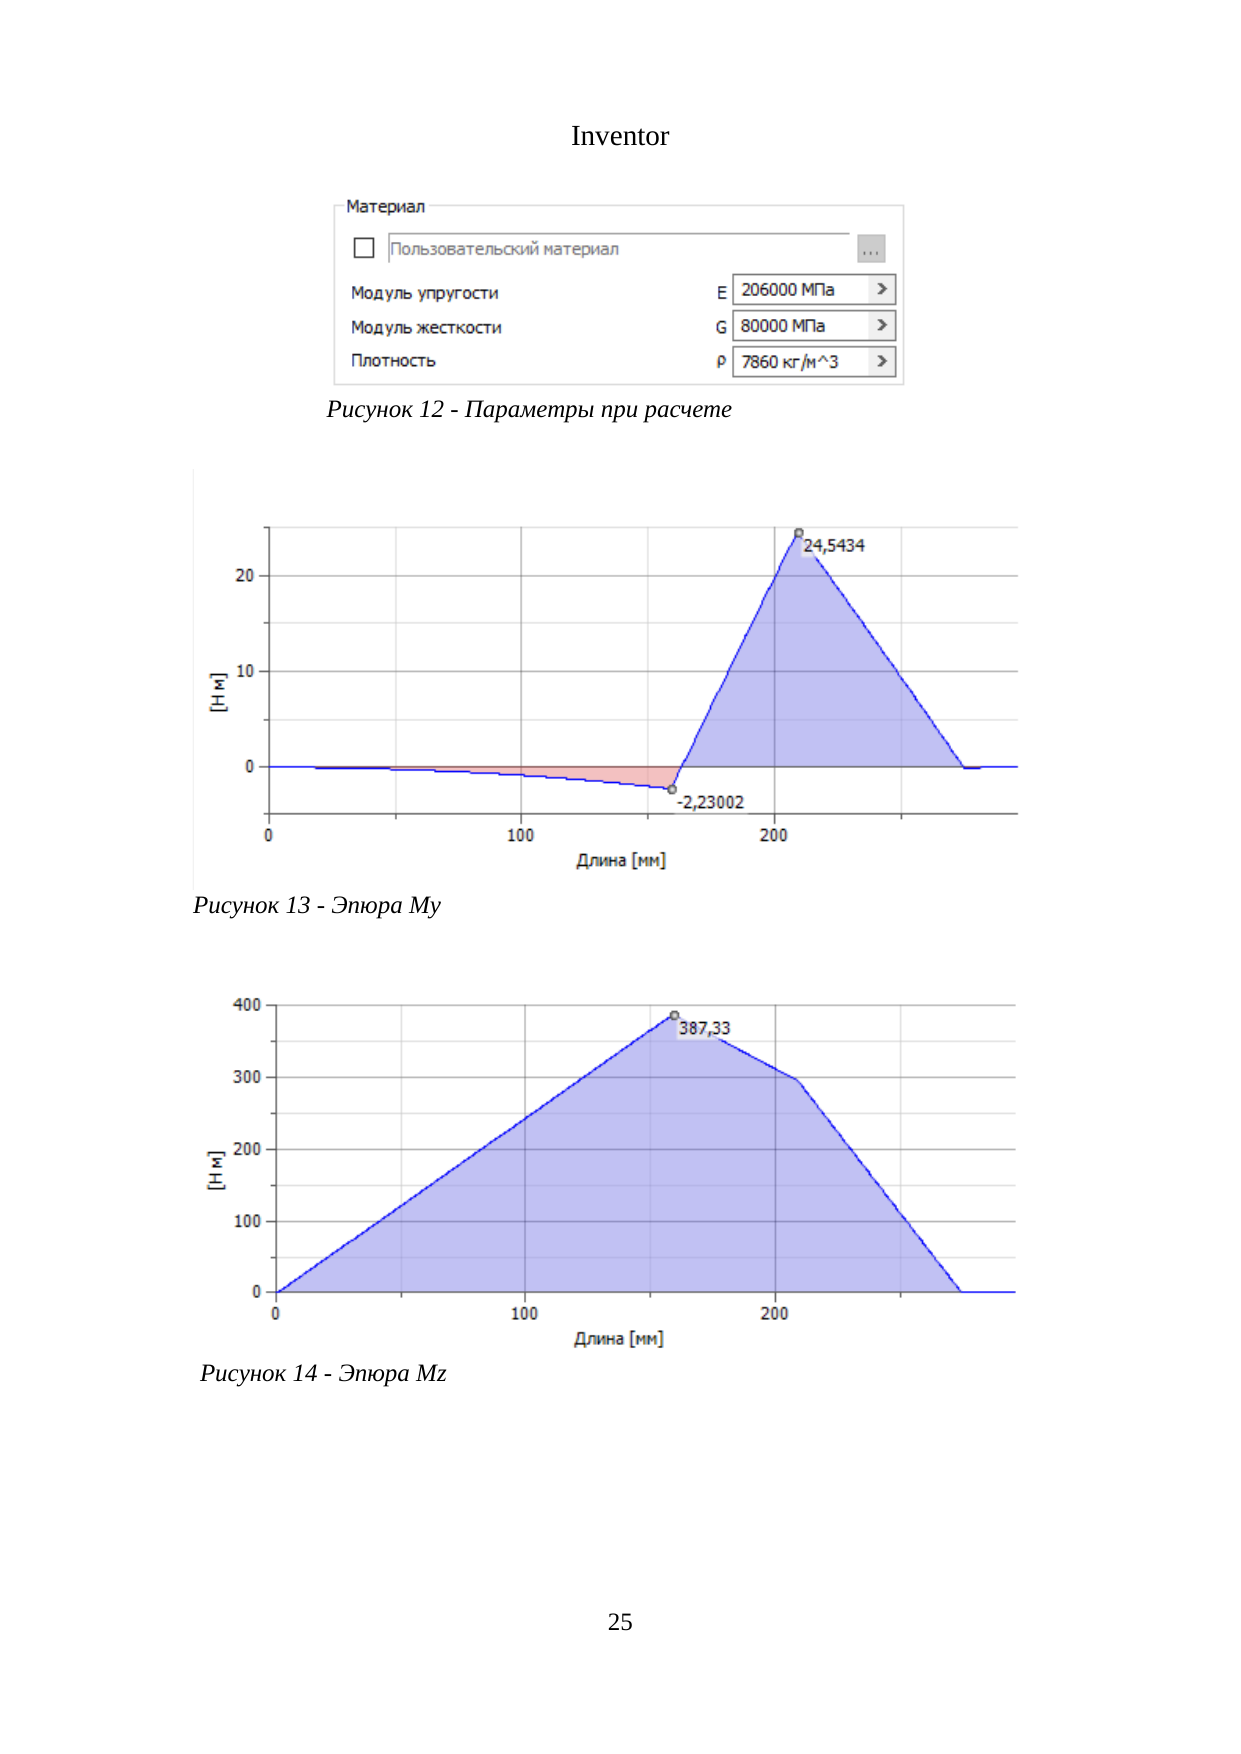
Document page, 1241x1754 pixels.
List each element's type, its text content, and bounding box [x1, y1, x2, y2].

picture [199, 964, 1041, 1359]
picture [326, 197, 914, 395]
text Inventor [118, 118, 1122, 152]
text Рисунок 13 - Эпюра My [193, 890, 1047, 918]
text Рисунок 14 - Эпюра Mz [200, 1359, 1040, 1387]
picture [192, 469, 1048, 890]
text Рисунок 12 - Параметры при расчете [326, 395, 914, 423]
